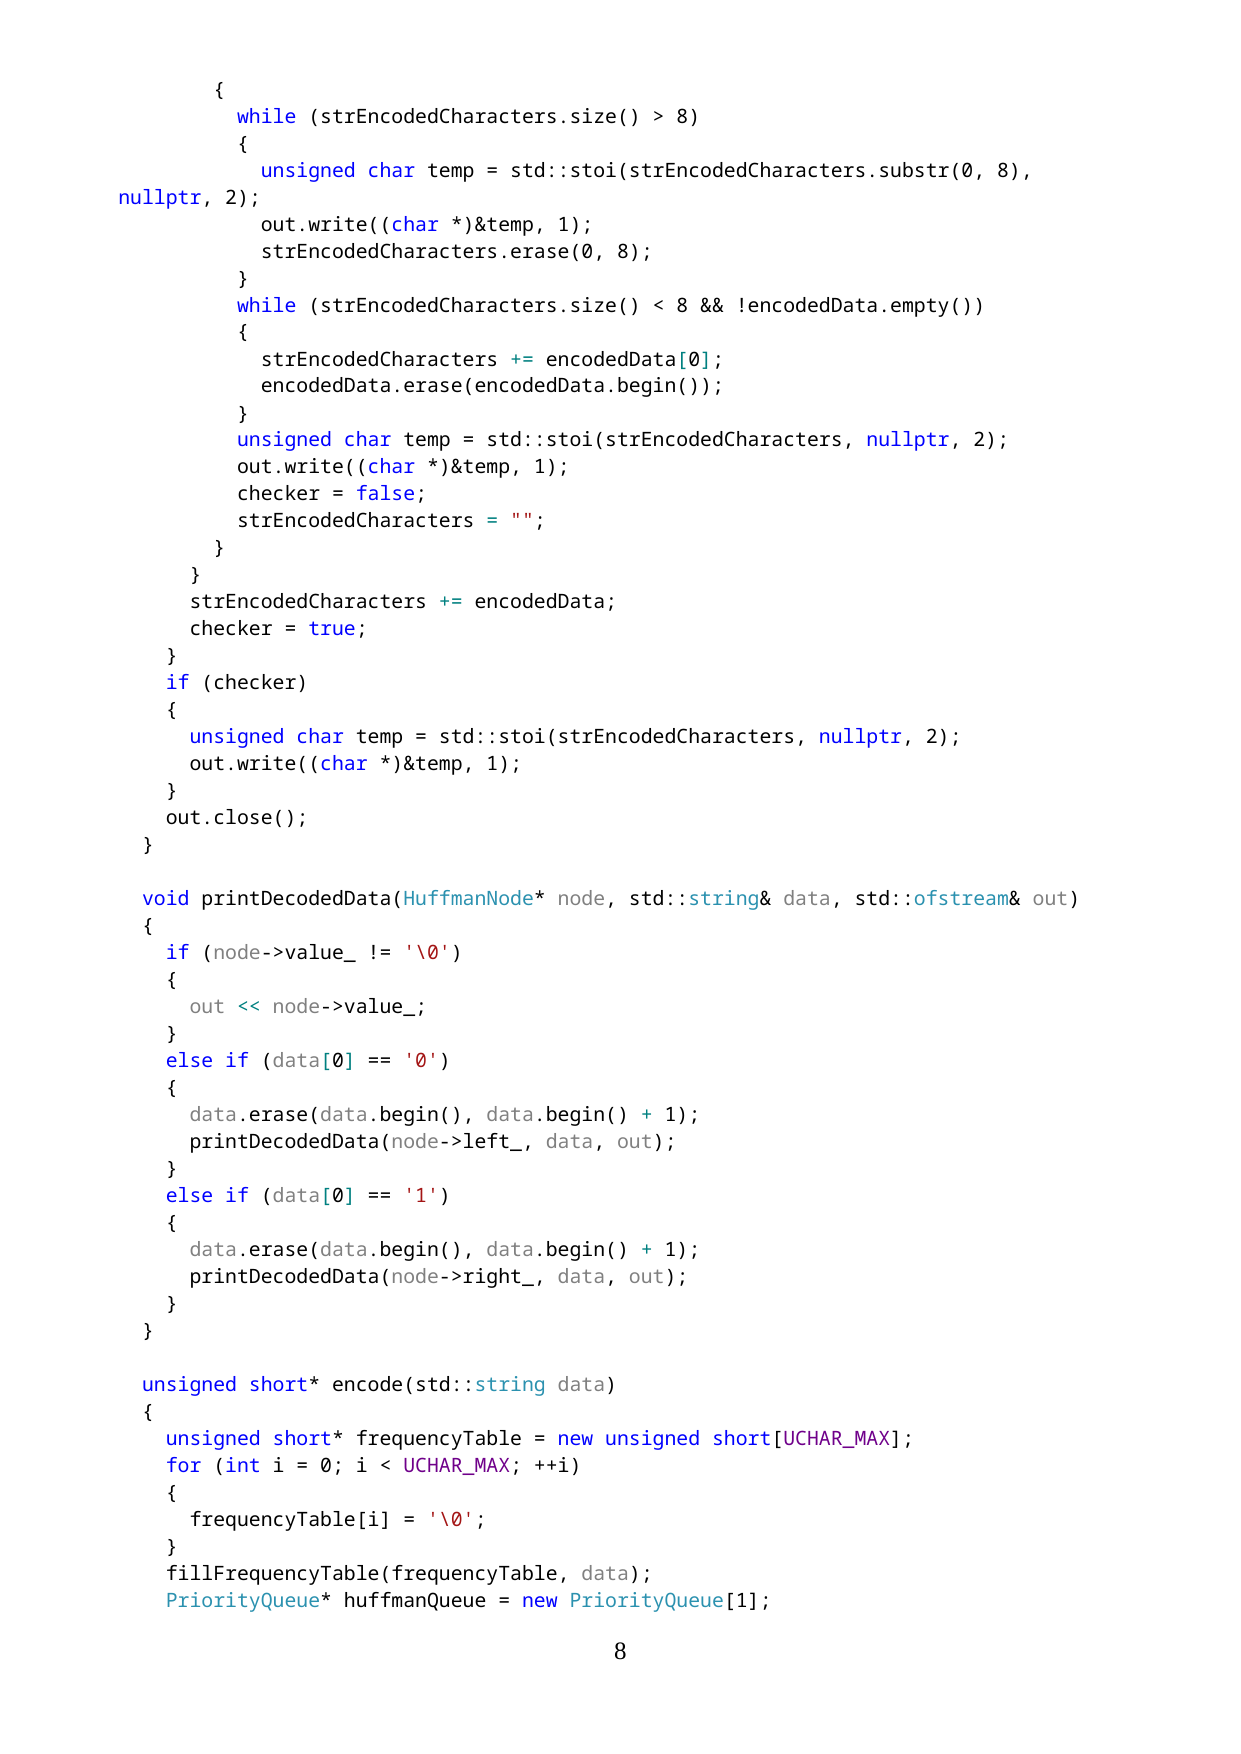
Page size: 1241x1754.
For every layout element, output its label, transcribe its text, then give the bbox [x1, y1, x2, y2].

text out.write((char *)&temp, 1); [118, 749, 1122, 776]
text { [118, 965, 1122, 992]
text while (strEncodedCharacters.size() < 8 && !encodedData.empty()) [118, 291, 1122, 318]
text else if (data[0] == '1') [118, 1181, 1122, 1208]
text strEncodedCharacters += encodedData; [118, 588, 1122, 614]
text } [118, 1019, 1122, 1046]
text } [118, 561, 1122, 588]
text } [118, 534, 1122, 561]
text { [118, 1478, 1122, 1505]
text if (checker) [118, 668, 1122, 696]
text unsigned short* encode(std::string data) [118, 1370, 1122, 1397]
text { [118, 129, 1122, 156]
text out.write((char *)&temp, 1); [118, 210, 1122, 237]
text strEncodedCharacters = ""; [118, 507, 1122, 534]
text { [118, 318, 1122, 345]
text { [118, 696, 1122, 722]
text void printDecodedData(HuffmanNode* node, std::string& data, std::ofstream& out) [118, 884, 1122, 911]
text printDecodedData(node->left_, data, out); [118, 1127, 1122, 1154]
text } [118, 399, 1122, 426]
text fillFrequencyTable(frequencyTable, data); [118, 1559, 1122, 1586]
text else if (data[0] == '0') [118, 1046, 1122, 1073]
text } [118, 1154, 1122, 1181]
text out.close(); [118, 803, 1122, 830]
text { [118, 75, 1122, 102]
text { [118, 1397, 1122, 1424]
text strEncodedCharacters += encodedData[0]; [118, 345, 1122, 372]
text while (strEncodedCharacters.size() > 8) [118, 102, 1122, 129]
text unsigned char temp = std::stoi(strEncodedCharacters, nullptr, 2); [118, 722, 1122, 749]
text { [118, 911, 1122, 938]
text } [118, 1289, 1122, 1316]
text PriorityQueue* huffmanQueue = new PriorityQueue[1]; [118, 1586, 1122, 1613]
text { [118, 1208, 1122, 1235]
text strEncodedCharacters.erase(0, 8); [118, 237, 1122, 264]
text encodedData.erase(encodedData.begin()); [118, 372, 1122, 399]
text for (int i = 0; i < UCHAR_MAX; ++i) [118, 1451, 1122, 1478]
text unsigned char temp = std::stoi(strEncodedCharacters.substr(0, 8), nullptr, 2); [118, 156, 1122, 210]
text checker = true; [118, 614, 1122, 642]
text } [118, 1316, 1122, 1343]
text unsigned short* frequencyTable = new unsigned short[UCHAR_MAX]; [118, 1424, 1122, 1451]
text frequencyTable[i] = '\0'; [118, 1505, 1122, 1532]
text out.write((char *)&temp, 1); [118, 453, 1122, 480]
text out << node->value_; [118, 992, 1122, 1019]
text data.erase(data.begin(), data.begin() + 1); [118, 1100, 1122, 1127]
text } [118, 642, 1122, 668]
text } [118, 776, 1122, 803]
text checker = false; [118, 480, 1122, 507]
text if (node->value_ != '\0') [118, 938, 1122, 965]
text { [118, 1073, 1122, 1100]
text unsigned char temp = std::stoi(strEncodedCharacters, nullptr, 2); [118, 426, 1122, 453]
text printDecodedData(node->right_, data, out); [118, 1262, 1122, 1289]
text data.erase(data.begin(), data.begin() + 1); [118, 1235, 1122, 1262]
text } [118, 264, 1122, 291]
text } [118, 1532, 1122, 1559]
text } [118, 830, 1122, 857]
